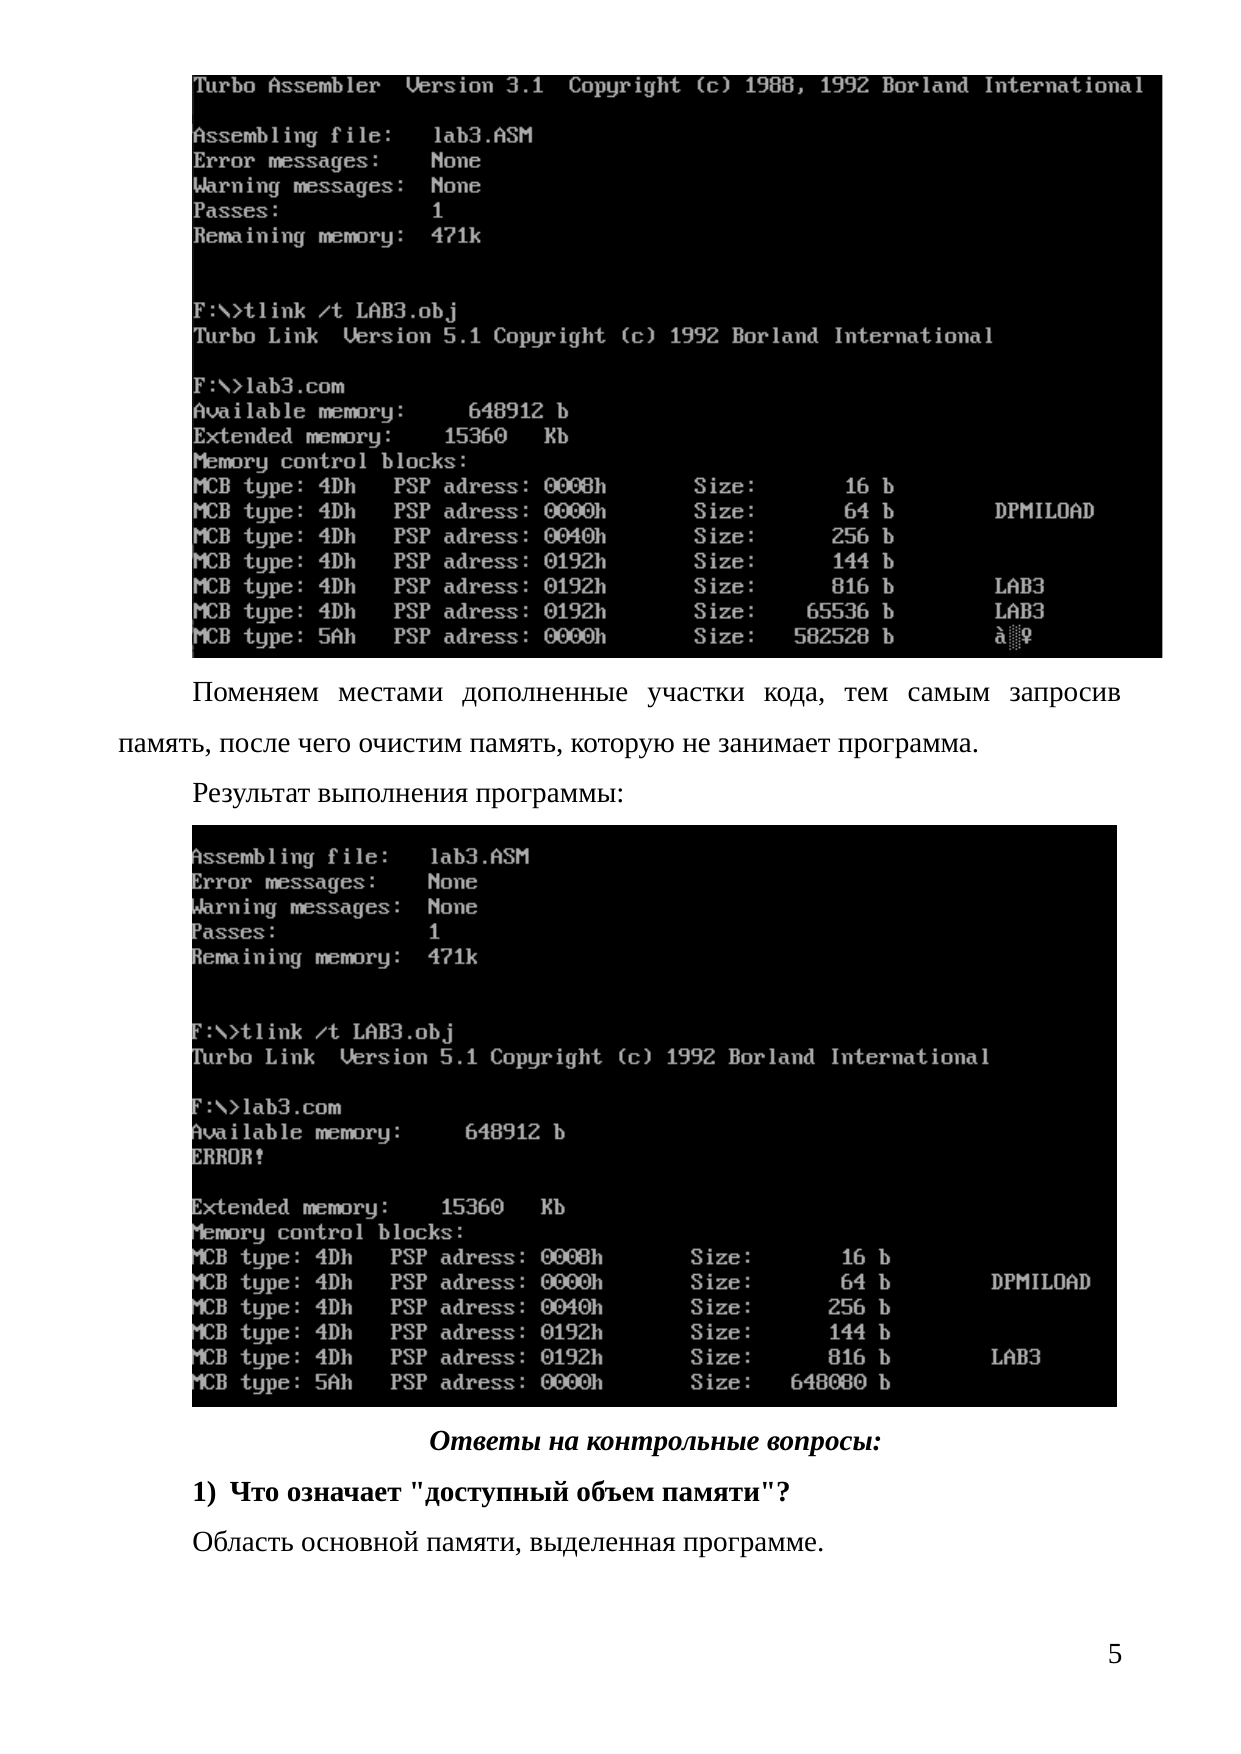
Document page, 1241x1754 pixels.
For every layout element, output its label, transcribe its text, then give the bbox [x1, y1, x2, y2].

text Ответы на контрольные вопросы: [118, 1423, 1122, 1457]
text Результат выполнения программы: [118, 775, 1122, 809]
list Что означает "доступный объем памяти"? [192, 1474, 1122, 1507]
text Поменяем местами дополненные участки кода, тем самым запросив память, после чего очистим память, которую не занимает программа. [118, 674, 1122, 758]
text Область основной памяти, выделенная программе. [118, 1524, 1122, 1558]
